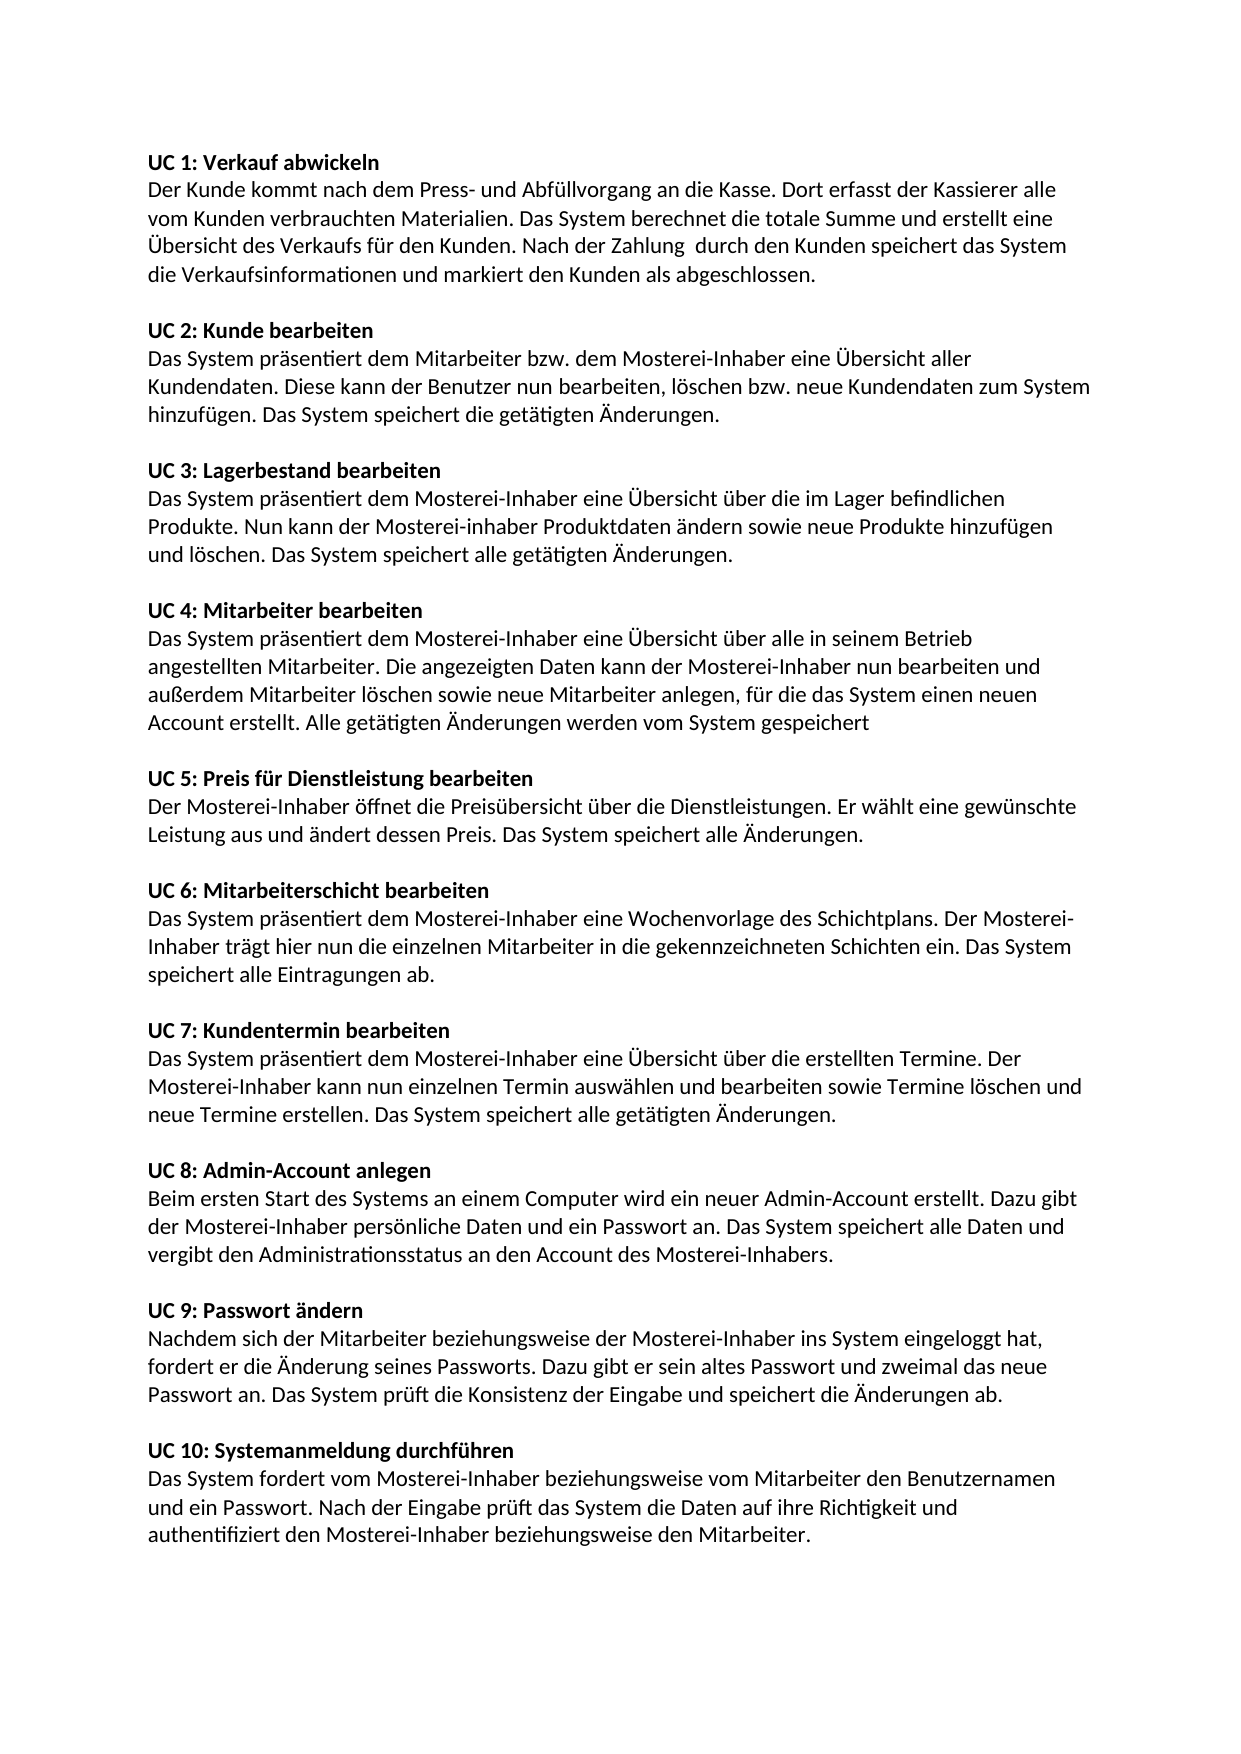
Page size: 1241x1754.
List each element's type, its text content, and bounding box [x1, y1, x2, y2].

text Der Kunde kommt nach dem Press- und Abfüllvorgang an die Kasse. Dort erfasst der Kassierer alle vom Kunden verbrauchten Materialien. Das System berechnet die totale Summe und erstellt eine Übersicht des Verkaufs für den Kunden. Nach der Zahlung durch den Kunden speichert das System die Verkaufsinformationen und markiert den Kunden als abgeschlossen. [148, 176, 1093, 288]
text UC 2: Kunde bearbeiten [148, 316, 1093, 344]
text Das System präsentiert dem Mosterei-Inhaber eine Wochenvorlage des Schichtplans. Der Mosterei-Inhaber trägt hier nun die einzelnen Mitarbeiter in die gekennzeichneten Schichten ein. Das System speichert alle Eintragungen ab. [148, 904, 1093, 988]
text Das System präsentiert dem Mitarbeiter bzw. dem Mosterei-Inhaber eine Übersicht aller Kundendaten. Diese kann der Benutzer nun bearbeiten, löschen bzw. neue Kundendaten zum System hinzufügen. Das System speichert die getätigten Änderungen. [148, 344, 1093, 428]
text UC 1: Verkauf abwickeln [148, 148, 1093, 176]
text Das System präsentiert dem Mosterei-Inhaber eine Übersicht über die erstellten Termine. Der Mosterei-Inhaber kann nun einzelnen Termin auswählen und bearbeiten sowie Termine löschen und neue Termine erstellen. Das System speichert alle getätigten Änderungen. [148, 1044, 1093, 1128]
text Nachdem sich der Mitarbeiter beziehungsweise der Mosterei-Inhaber ins System eingeloggt hat, fordert er die Änderung seines Passworts. Dazu gibt er sein altes Passwort und zweimal das neue Passwort an. Das System prüft die Konsistenz der Eingabe und speichert die Änderungen ab. [148, 1324, 1093, 1408]
text Das System präsentiert dem Mosterei-Inhaber eine Übersicht über alle in seinem Betrieb angestellten Mitarbeiter. Die angezeigten Daten kann der Mosterei-Inhaber nun bearbeiten und außerdem Mitarbeiter löschen sowie neue Mitarbeiter anlegen, für die das System einen neuen Account erstellt. Alle getätigten Änderungen werden vom System gespeichert [148, 624, 1093, 736]
text UC 4: Mitarbeiter bearbeiten [148, 596, 1093, 624]
text UC 8: Admin-Account anlegen [148, 1156, 1093, 1184]
text Der Mosterei-Inhaber öffnet die Preisübersicht über die Dienstleistungen. Er wählt eine gewünschte Leistung aus und ändert dessen Preis. Das System speichert alle Änderungen. [148, 792, 1093, 848]
text UC 5: Preis für Dienstleistung bearbeiten [148, 764, 1093, 792]
text Beim ersten Start des Systems an einem Computer wird ein neuer Admin-Account erstellt. Dazu gibt der Mosterei-Inhaber persönliche Daten und ein Passwort an. Das System speichert alle Daten und vergibt den Administrationsstatus an den Account des Mosterei-Inhabers. [148, 1184, 1093, 1268]
text UC 10: Systemanmeldung durchführen [148, 1437, 1093, 1464]
text UC 6: Mitarbeiterschicht bearbeiten [148, 876, 1093, 904]
text Das System präsentiert dem Mosterei-Inhaber eine Übersicht über die im Lager befindlichen Produkte. Nun kann der Mosterei-inhaber Produktdaten ändern sowie neue Produkte hinzufügen und löschen. Das System speichert alle getätigten Änderungen. [148, 484, 1093, 568]
text UC 7: Kundentermin bearbeiten [148, 1016, 1093, 1044]
text UC 3: Lagerbestand bearbeiten [148, 456, 1093, 484]
text Das System fordert vom Mosterei-Inhaber beziehungsweise vom Mitarbeiter den Benutzernamen und ein Passwort. Nach der Eingabe prüft das System die Daten auf ihre Richtigkeit und authentifiziert den Mosterei-Inhaber beziehungsweise den Mitarbeiter. [148, 1464, 1093, 1549]
text UC 9: Passwort ändern [148, 1296, 1093, 1324]
